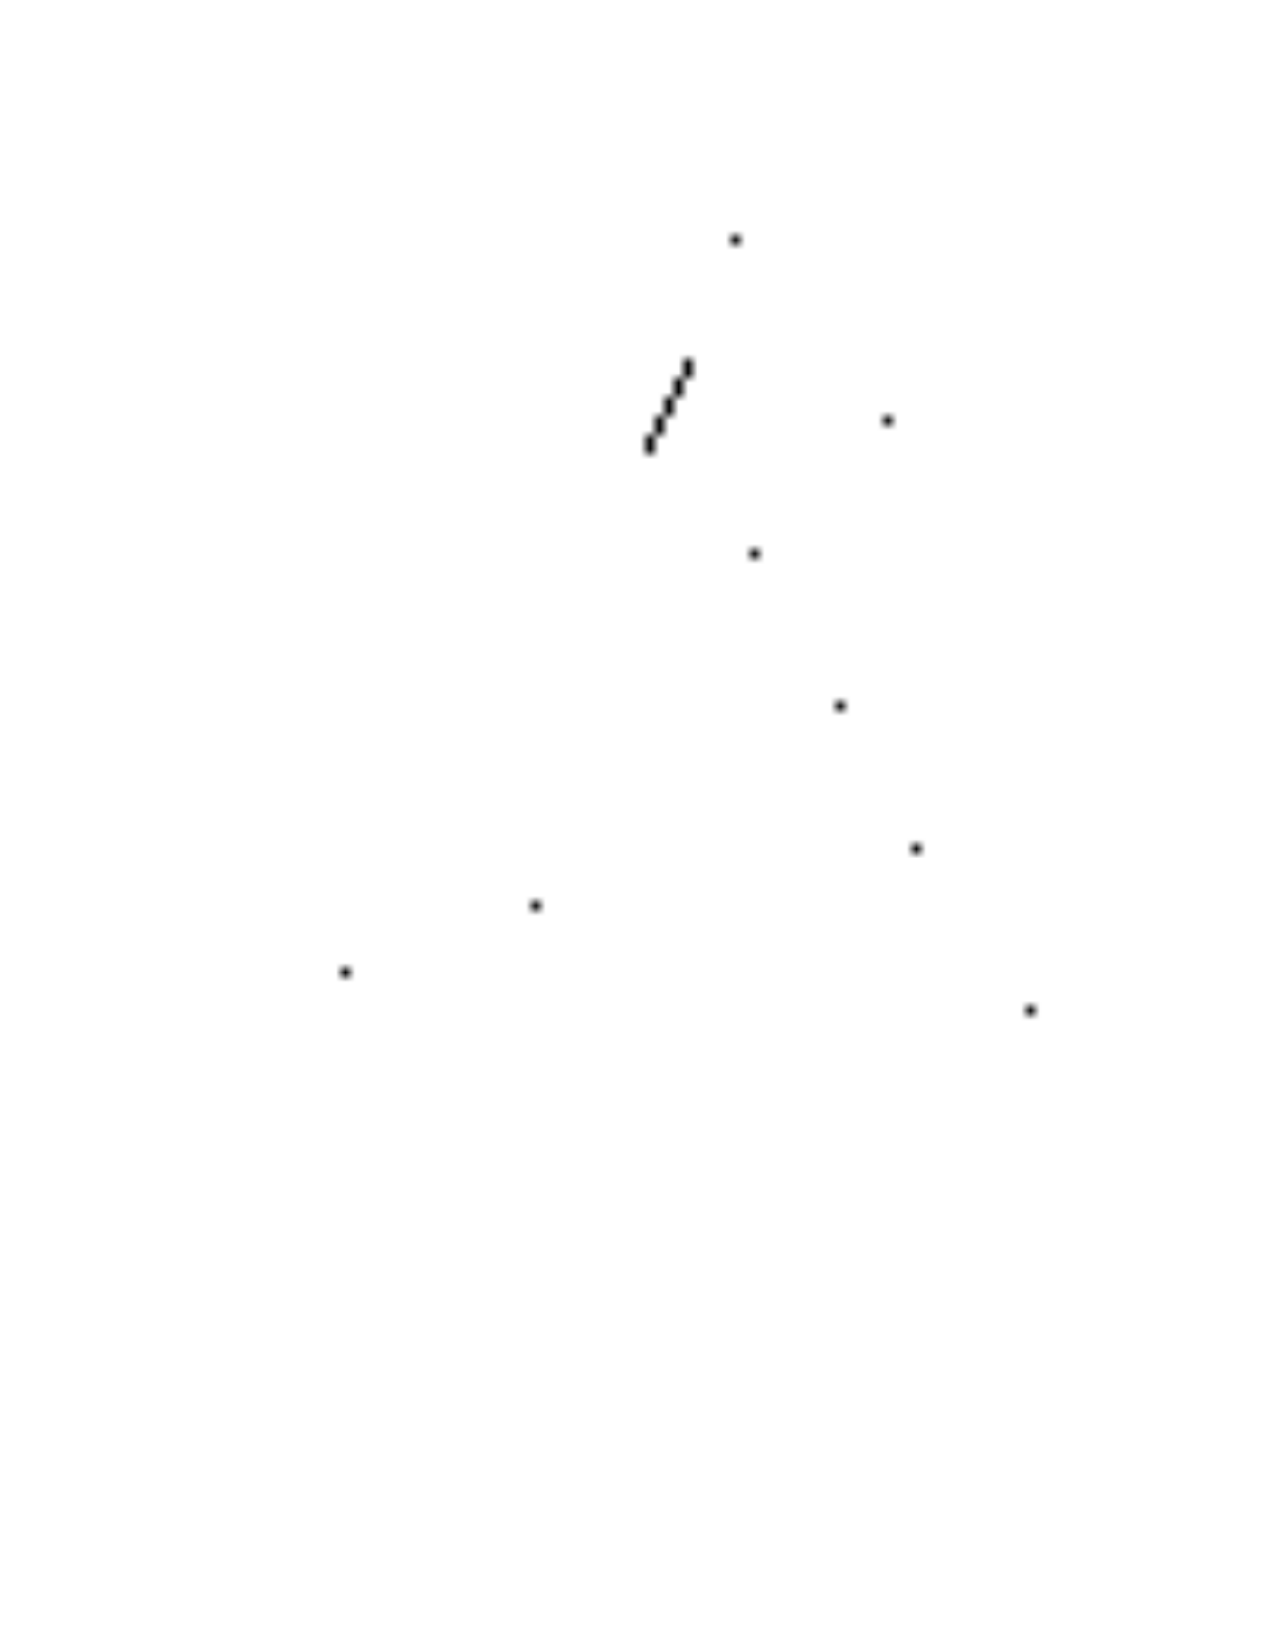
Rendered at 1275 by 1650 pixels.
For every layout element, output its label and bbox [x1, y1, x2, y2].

picture [176, 118, 1099, 1044]
